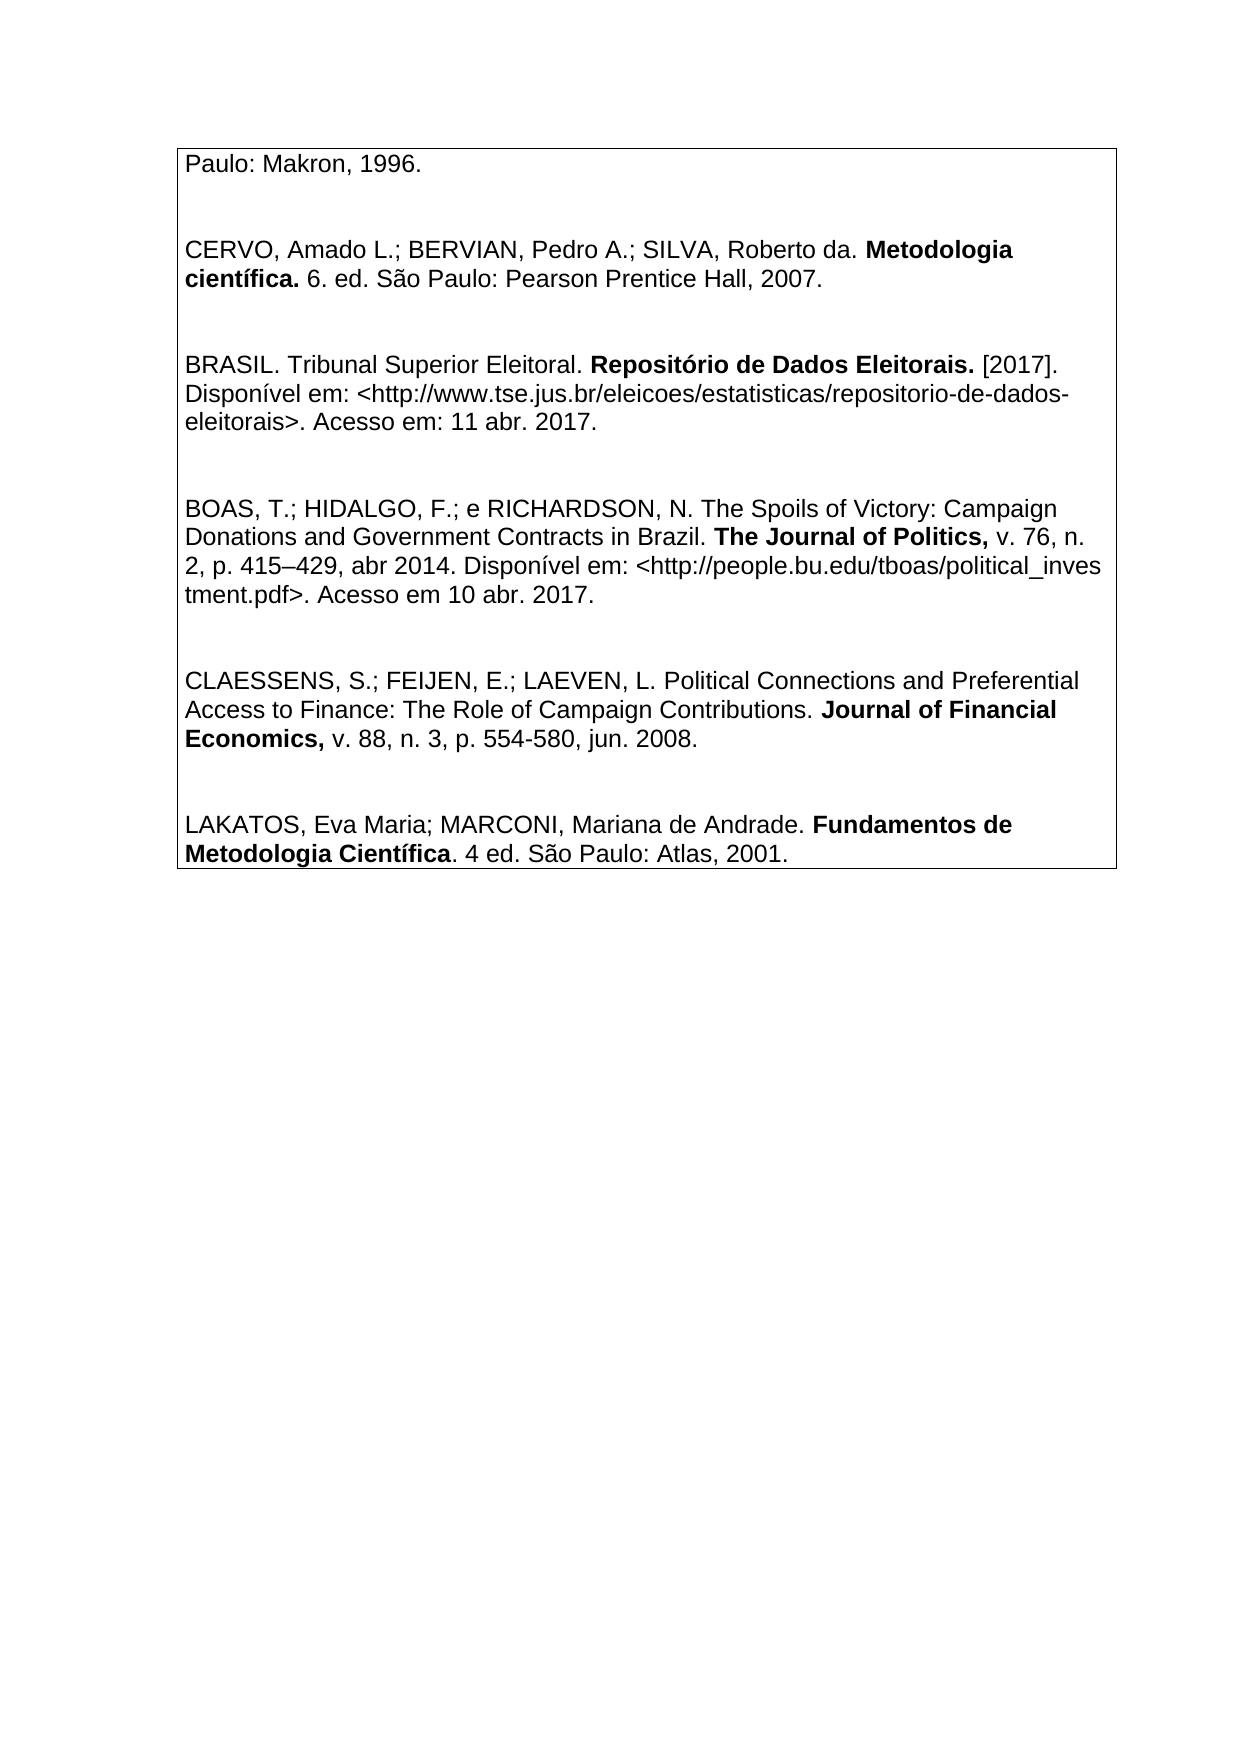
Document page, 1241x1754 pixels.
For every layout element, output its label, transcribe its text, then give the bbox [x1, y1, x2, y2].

table_header Paulo: Makron, 1996. CERVO, Amado L.; BERVIAN, Pedro A.; SILVA, Roberto da. Metodologia científica. 6. ed. São Paulo: Pearson Prentice Hall, 2007. BRASIL. Tribunal Superior Eleitoral. Repositório de Dados Eleitorais. [2017]. Disponível em: <http://www.tse.jus.br/eleicoes/estatisticas/repositorio-de-dados-eleitorais>. Acesso em: 11 abr. 2017. BOAS, T.; HIDALGO, F.; e RICHARDSON, N. The Spoils of Victory: Campaign Donations and Government Contracts in Brazil. The Journal of Politics, v. 76, n. 2, p. 415–429, abr 2014. Disponível em: <http://people.bu.edu/tboas/political_inves tment.pdf>. Acesso em 10 abr. 2017. CLAESSENS, S.; FEIJEN, E.; LAEVEN, L. Political Connections and Preferential Access to Finance: The Role of Campaign Contributions. Journal of Financial Economics, v. 88, n. 3, p. 554-580, jun. 2008. LAKATOS, Eva Maria; MARCONI, Mariana de Andrade. Fundamentos de Metodologia Científica. 4 ed. São Paulo: Atlas, 2001. [178, 149, 1116, 867]
